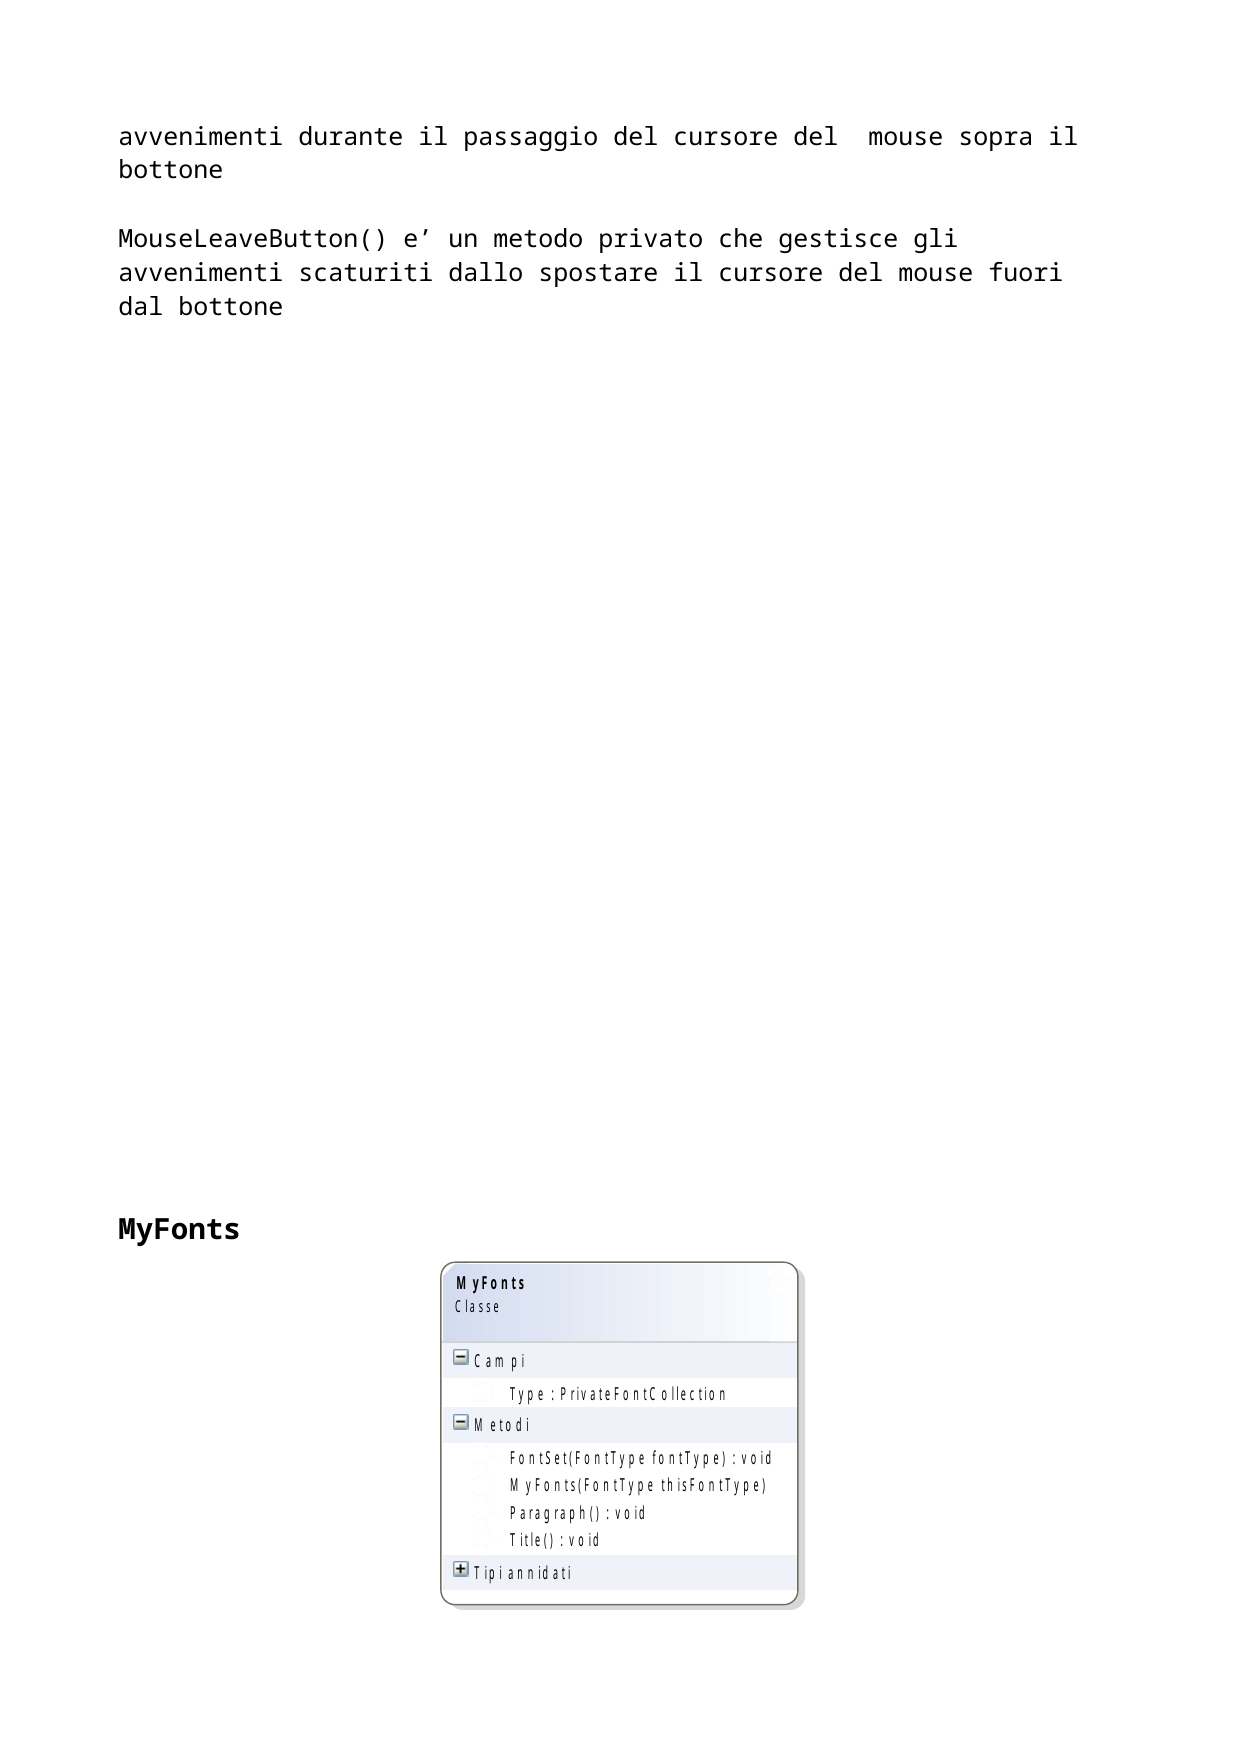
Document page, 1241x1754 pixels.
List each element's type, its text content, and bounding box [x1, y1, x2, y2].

text MouseLeaveButton() e’ un metodo privato che gestisce gli avvenimenti scaturiti dallo spostare il cursore del mouse fuori dal bottone [118, 220, 1122, 322]
text MyFonts [118, 1208, 1122, 1248]
text avvenimenti durante il passaggio del cursore del mouse sopra il bottone [118, 118, 1122, 186]
